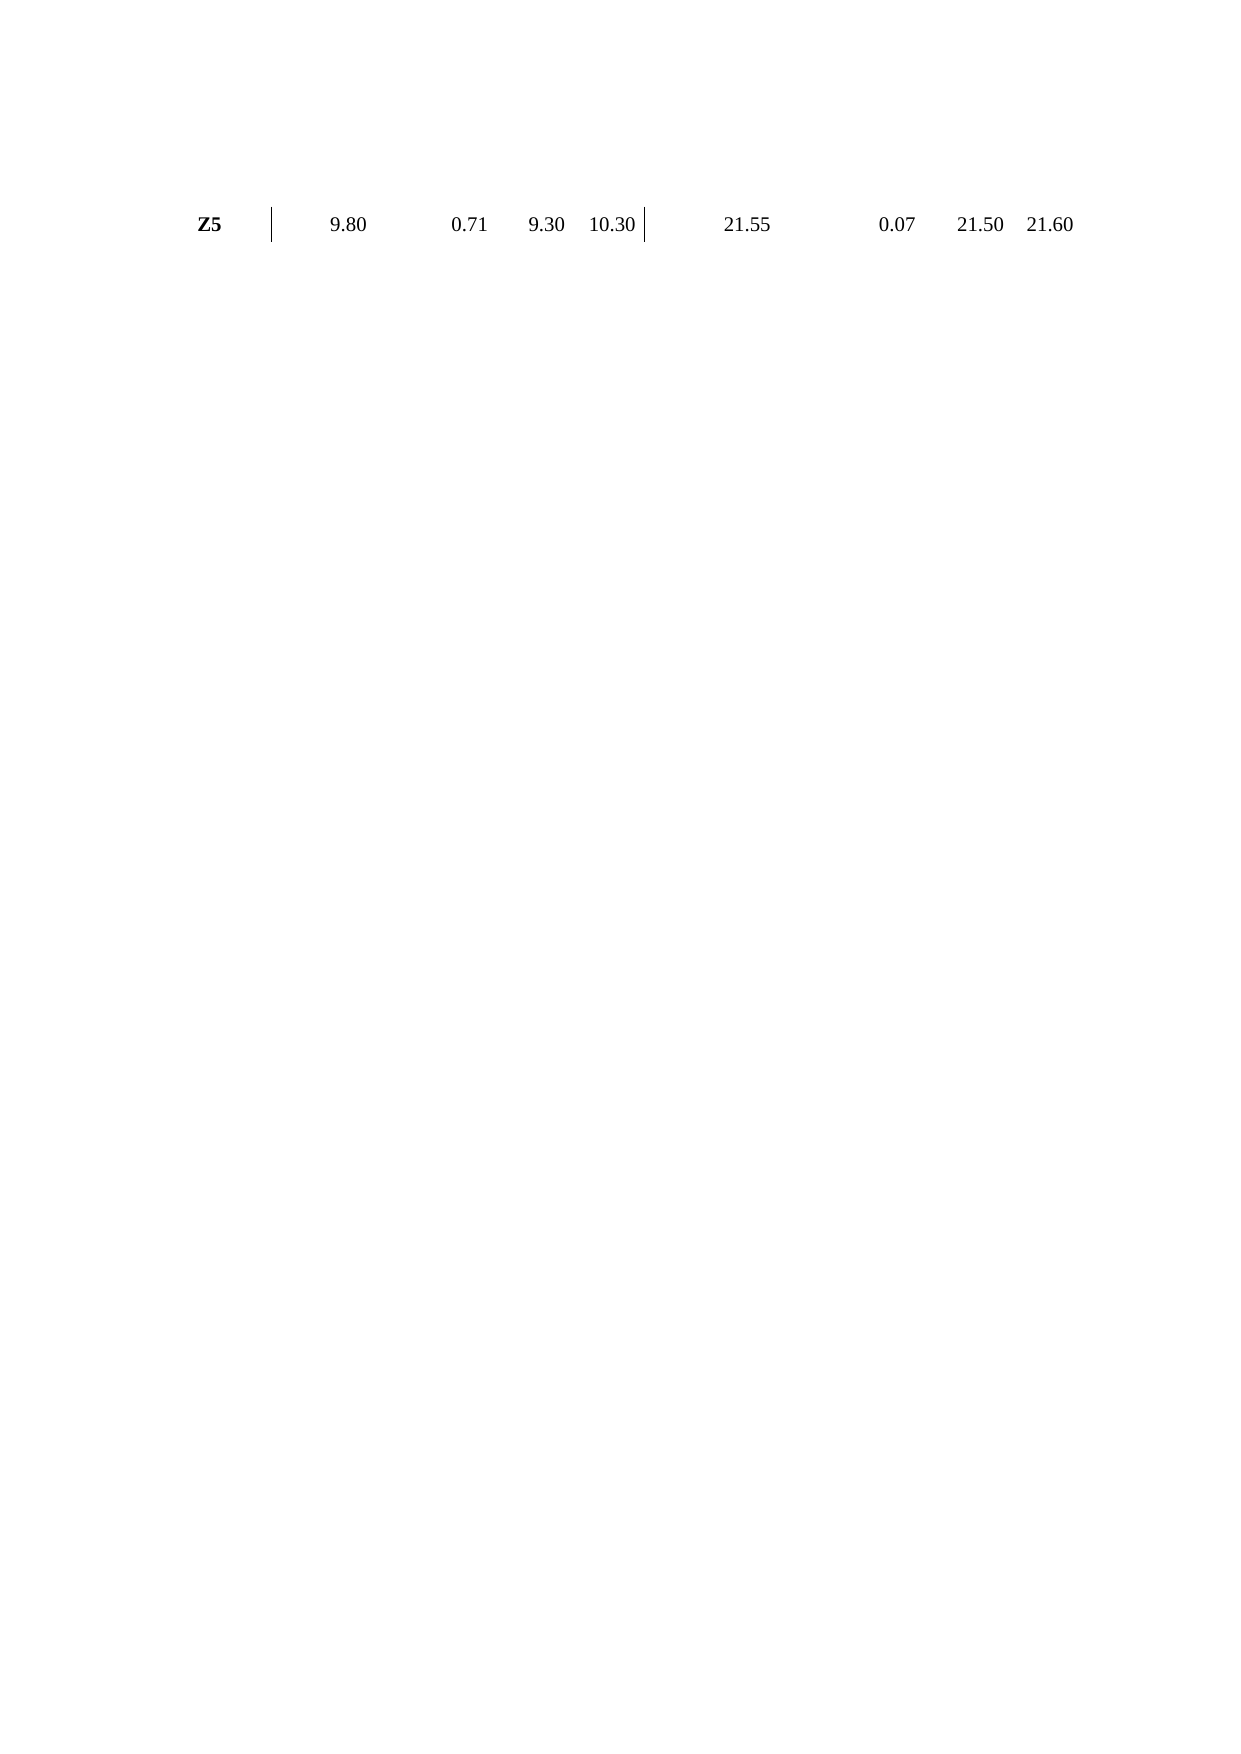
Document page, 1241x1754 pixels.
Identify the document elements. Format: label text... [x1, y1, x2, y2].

table_cell 21.50 [944, 207, 1017, 242]
table_cell 21.60 [1017, 207, 1083, 242]
table_cell 9.80 [272, 207, 425, 242]
table_cell Z5 [148, 207, 271, 242]
table_cell 9.30 [514, 207, 579, 242]
table_cell 0.07 [850, 207, 944, 242]
table_cell 0.71 [425, 207, 513, 242]
table_cell 10.30 [580, 207, 644, 242]
table_cell 21.55 [645, 207, 850, 242]
